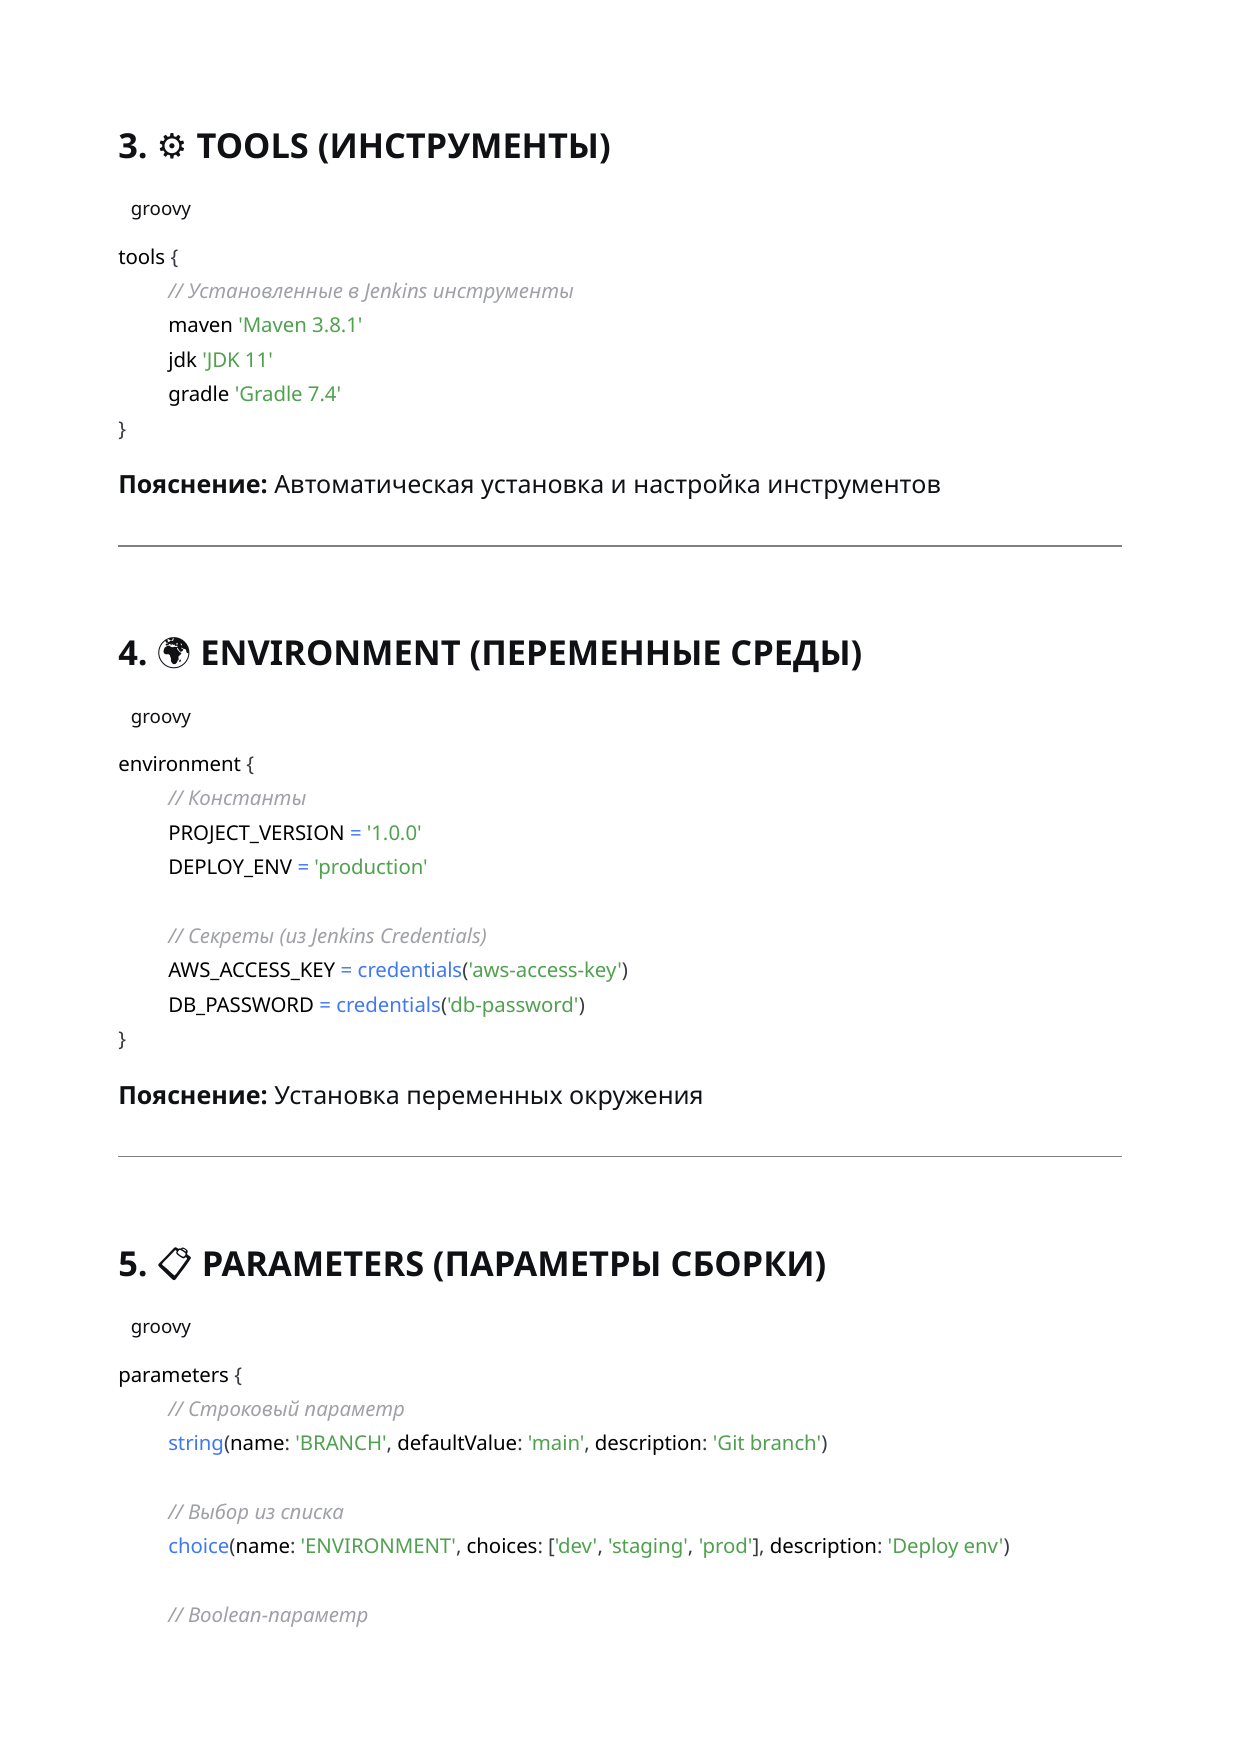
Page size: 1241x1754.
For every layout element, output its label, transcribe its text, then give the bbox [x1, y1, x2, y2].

text // Строковый параметр [118, 1388, 1122, 1422]
text // Секреты (из Jenkins Credentials) [118, 915, 1122, 949]
text choice(name: 'ENVIRONMENT', choices: ['dev', 'staging', 'prod'], description: 'Deploy env') [118, 1526, 1122, 1560]
text groovy [131, 193, 1122, 221]
text // Установленные в Jenkins инструменты [118, 270, 1122, 304]
text string(name: 'BRANCH', defaultValue: 'main', description: 'Git branch') [118, 1422, 1122, 1457]
text DEPLOY_ENV = 'production' [118, 846, 1122, 881]
text groovy [131, 1311, 1122, 1339]
text groovy [131, 701, 1122, 729]
text PROJECT_VERSION = '1.0.0' [118, 812, 1122, 846]
text // Константы [118, 778, 1122, 812]
text } [118, 408, 1122, 442]
subtitle 3. ⚙️ TOOLS (ИНСТРУМЕНТЫ) [118, 118, 1122, 168]
text gradle 'Gradle 7.4' [118, 373, 1122, 408]
text jdk 'JDK 11' [118, 339, 1122, 373]
text // Выбор из списка [118, 1491, 1122, 1526]
subtitle 5. 📋 PARAMETERS (ПАРАМЕТРЫ СБОРКИ) [118, 1236, 1122, 1286]
text parameters { [118, 1354, 1122, 1388]
text DB_PASSWORD = credentials('db-password') [118, 984, 1122, 1018]
text environment { [118, 743, 1122, 778]
text } [118, 1018, 1122, 1053]
text // Boolean-параметр [118, 1594, 1122, 1629]
text tools { [118, 236, 1122, 270]
text Пояснение: Установка переменных окружения [118, 1078, 1122, 1112]
text Пояснение: Автоматическая установка и настройка инструментов [118, 467, 1122, 501]
subtitle 4. 🌍 ENVIRONMENT (ПЕРЕМЕННЫЕ СРЕДЫ) [118, 626, 1122, 676]
text AWS_ACCESS_KEY = credentials('aws-access-key') [118, 949, 1122, 984]
text maven 'Maven 3.8.1' [118, 304, 1122, 339]
